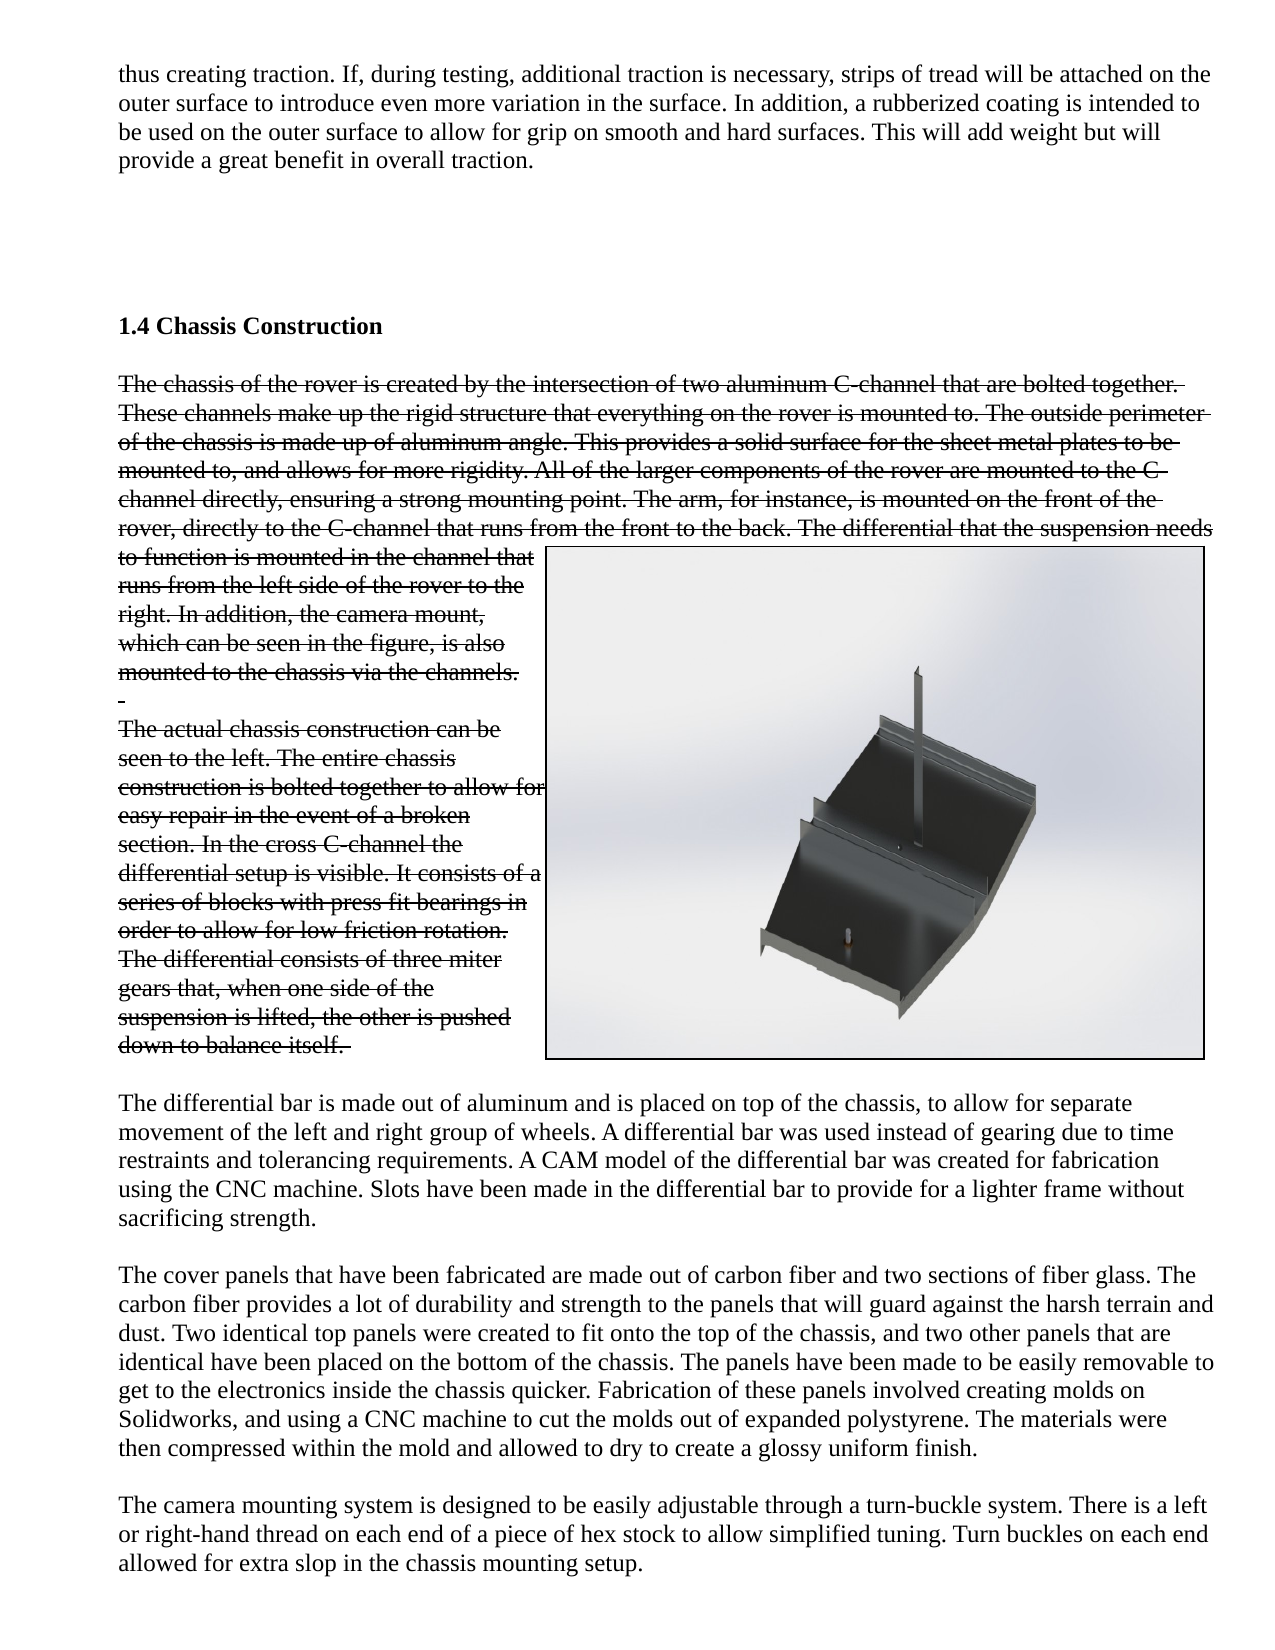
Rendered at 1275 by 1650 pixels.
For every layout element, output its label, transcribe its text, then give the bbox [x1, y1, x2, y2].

text The camera mounting system is designed to be easily adjustable through a turn-buckle system. There is a left or right-hand thread on each end of a piece of hex stock to allow simplified tuning. Turn buckles on each end allowed for extra slop in the chassis mounting setup. [118, 1491, 1216, 1577]
text The cover panels that have been fabricated are made out of carbon fiber and two sections of fiber glass. The carbon fiber provides a lot of durability and strength to the panels that will guard against the harsh terrain and dust. Two identical top panels were created to fit onto the top of the chassis, and two other panels that are identical have been placed on the bottom of the chassis. The panels have been made to be easily removable to get to the electronics inside the chassis quicker. Fabrication of these panels involved creating molds on Solidworks, and using a CNC machine to cut the molds out of expanded polystyrene. The materials were then compressed within the mold and allowed to dry to create a glossy uniform finish. [118, 1261, 1216, 1462]
subtitle 1.4 Chassis Construction [118, 311, 1216, 340]
text The differential bar is made out of aluminum and is placed on top of the chassis, to allow for separate movement of the left and right group of wheels. A differential bar was used instead of gearing due to time restraints and tolerancing requirements. A CAM model of the differential bar was created for fabrication using the CNC machine. Slots have been made in the differential bar to provide for a lighter frame without sacrificing strength. [118, 1088, 1216, 1232]
text Slots will be cut into the wheels to accomplish two things. The first of which is to lighten the overall weight of the wheels. With an allowable mass of 50Kg, weight must be conserved wherever possible. The second of these reasons is to add traction to the wheel. By cutting slots into the outer surface of the wheel, differences in height of the wheel are introduce, thus creating traction. If, during testing, additional traction is necessary, strips of tread will be attached on the outer surface to introduce even more variation in the surface. In addition, a rubberized coating is intended to be used on the outer surface to allow for grip on smooth and hard surfaces. This will add weight but will provide a great benefit in overall traction. [118, 59, 1216, 174]
text The actual chassis construction can be seen to the left. The entire chassis construction is bolted together to allow for easy repair in the event of a broken section. In the cross C-channel the differential setup is visible. It consists of a series of blocks with press fit bearings in order to allow for low friction rotation. The differential consists of three miter gears that, when one side of the suspension is lifted, the other is pushed down to balance itself. [118, 714, 545, 787]
text The actual chassis construction can be seen to the left. The entire chassis construction is bolted together to allow for easy repair in the event of a broken section. In the cross C-channel the differential setup is visible. It consists of a series of blocks with press fit bearings in order to allow for low friction rotation. The differential consists of three miter gears that, when one side of the suspension is lifted, the other is pushed down to balance itself. [118, 789, 545, 1059]
text The chassis of the rover is created by the intersection of two aluminum C-channel that are bolted together. These channels make up the rigid structure that everything on the rover is mounted to. The outside perimeter of the chassis is made up of aluminum angle. This provides a solid surface for the sheet metal plates to be mounted to, and allows for more rigidity. All of the larger components of the rover are mounted to the C-channel directly, ensuring a strong mounting point. The arm, for instance, is mounted on the front of the rover, directly to the C-channel that runs from the front to the back. The differential that the suspension needs to function is mounted in the channel that runs from the left side of the rover to the right. In addition, the camera mount, which can be seen in the figure, is also mounted to the chassis via the channels. [118, 369, 1216, 686]
